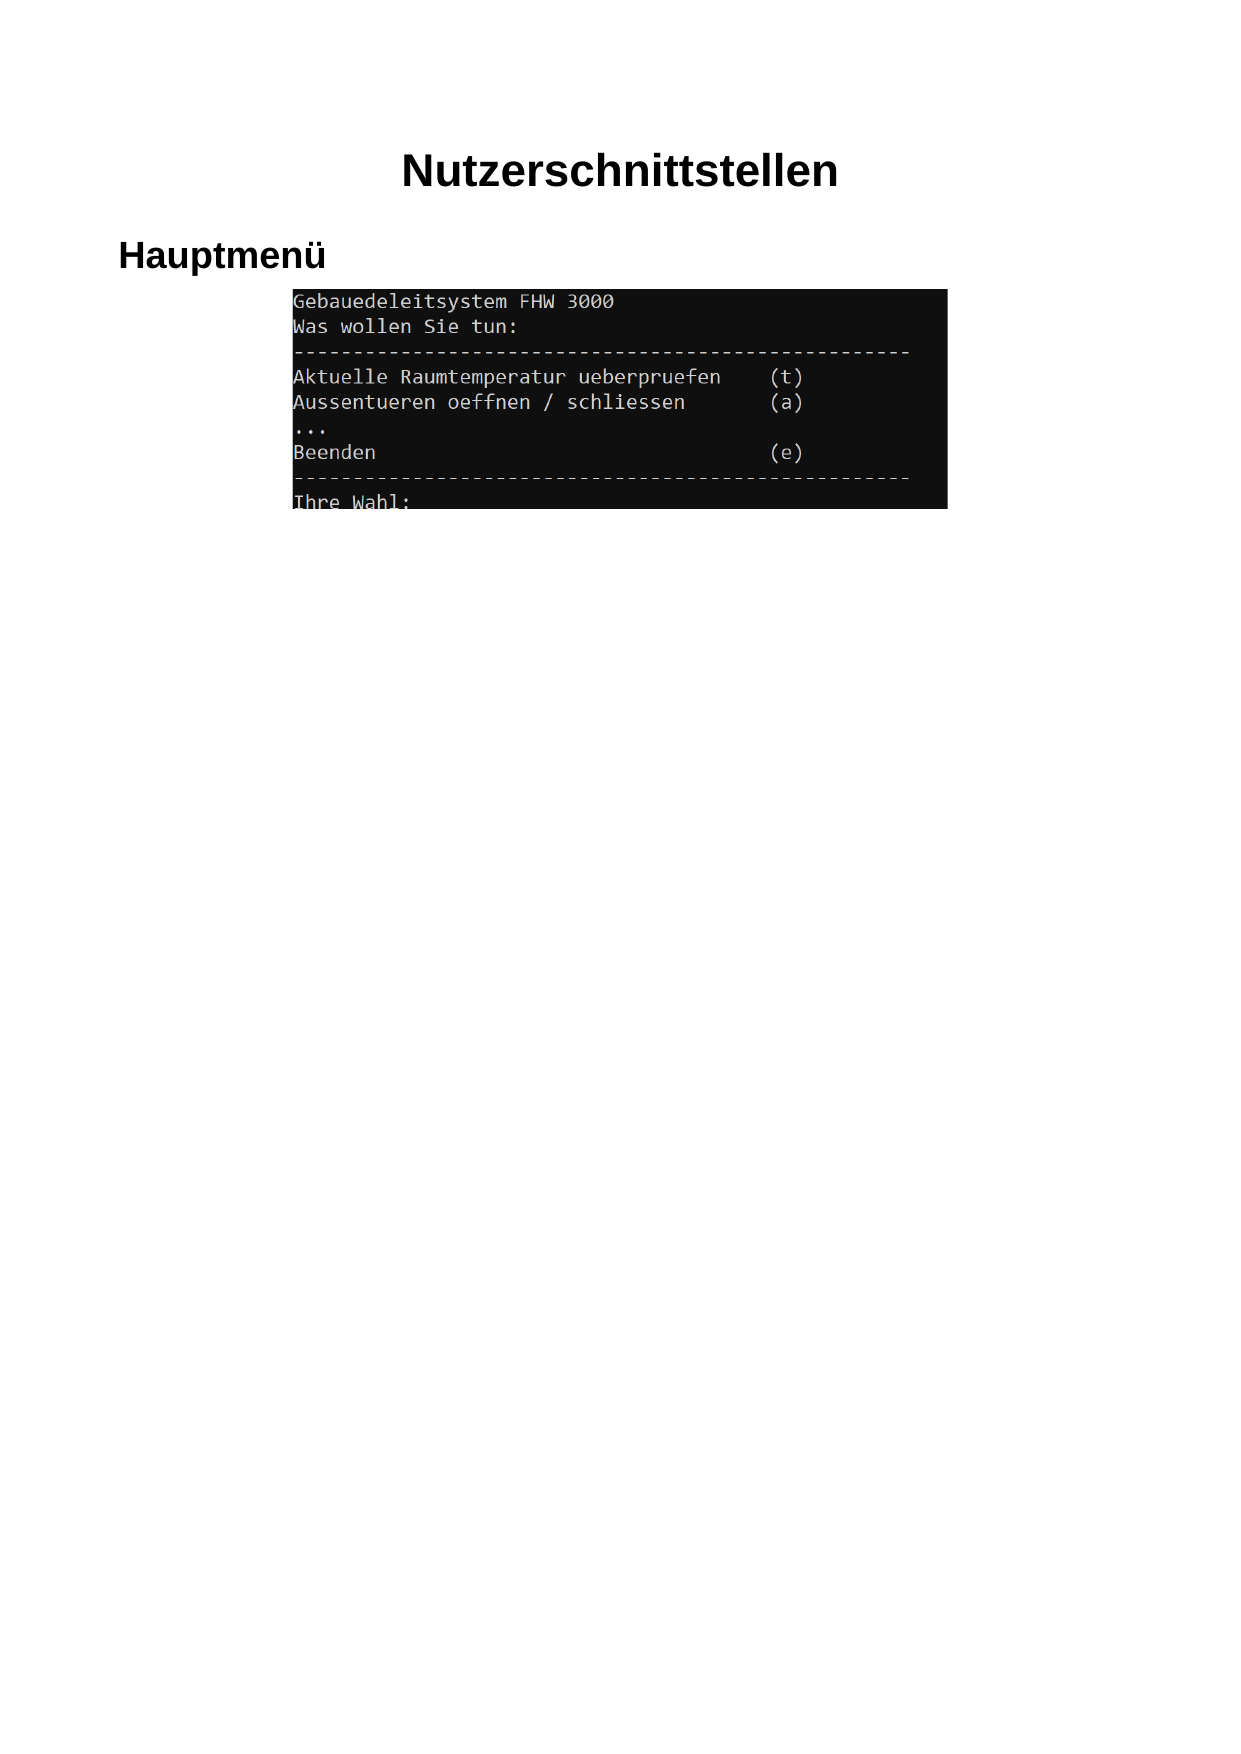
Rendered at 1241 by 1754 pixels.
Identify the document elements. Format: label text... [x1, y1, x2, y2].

subtitle Hauptmenü [118, 233, 1122, 277]
picture [292, 289, 948, 509]
title Nutzerschnittstellen [118, 143, 1122, 196]
